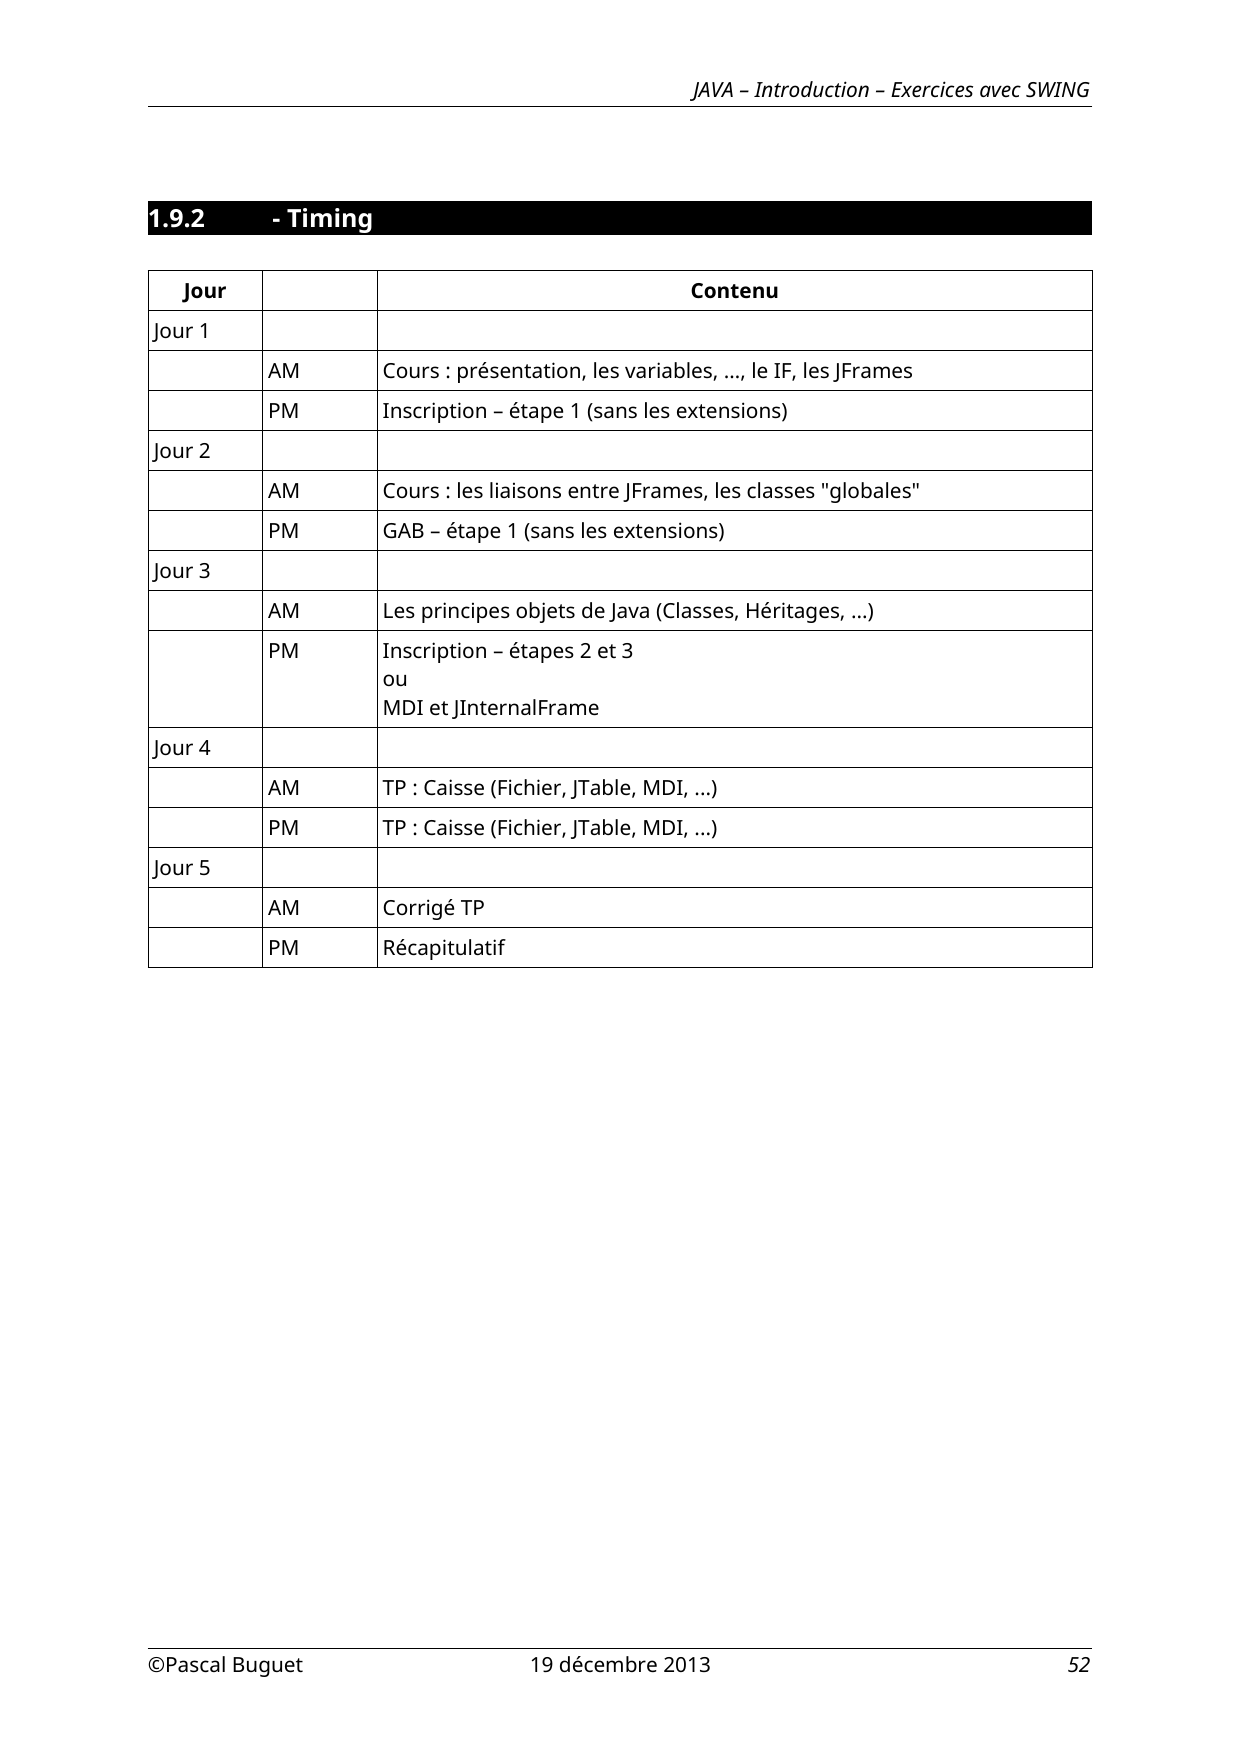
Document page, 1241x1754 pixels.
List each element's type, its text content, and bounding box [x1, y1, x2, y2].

table_cell [378, 311, 1092, 350]
table_cell GAB – étape 1 (sans les extensions) [378, 511, 1092, 550]
table_cell PM [263, 631, 377, 727]
table_cell [378, 431, 1092, 470]
table_cell [263, 311, 377, 350]
table_cell Cours : présentation, les variables, …, le IF, les JFrames [378, 351, 1092, 390]
table_cell AM [263, 471, 377, 510]
table_cell [149, 631, 262, 727]
table_cell Corrigé TP [378, 888, 1092, 927]
table_cell Inscription – étape 1 (sans les extensions) [378, 391, 1092, 430]
table_cell [149, 768, 262, 807]
table_cell [149, 511, 262, 550]
table_cell Récapitulatif [378, 928, 1092, 967]
table_cell [378, 728, 1092, 767]
table_cell [378, 551, 1092, 590]
table_cell [149, 391, 262, 430]
table_cell Les principes objets de Java (Classes, Héritages, ...) [378, 591, 1092, 630]
table_cell Jour 3 [149, 551, 262, 590]
table_cell [149, 351, 262, 390]
table_cell Inscription – étapes 2 et 3 ou MDI et JInternalFrame [378, 631, 1092, 727]
table_cell [263, 551, 377, 590]
table_header Jour [149, 271, 262, 310]
table_cell [149, 591, 262, 630]
table_cell [149, 888, 262, 927]
table_cell Cours : les liaisons entre JFrames, les classes "globales" [378, 471, 1092, 510]
subtitle - Timing [148, 201, 1092, 235]
table_cell PM [263, 808, 377, 847]
table_cell [149, 808, 262, 847]
table_cell PM [263, 391, 377, 430]
table_cell AM [263, 768, 377, 807]
table_cell Jour 2 [149, 431, 262, 470]
table_cell [149, 928, 262, 967]
table_cell [263, 728, 377, 767]
table_cell AM [263, 888, 377, 927]
table_cell [263, 848, 377, 887]
table_cell Jour 4 [149, 728, 262, 767]
table_cell [149, 471, 262, 510]
table_cell PM [263, 928, 377, 967]
table_header Contenu [378, 271, 1092, 310]
table_header [263, 271, 377, 310]
table_cell [263, 431, 377, 470]
table_cell TP : Caisse (Fichier, JTable, MDI, ...) [378, 768, 1092, 807]
table_cell TP : Caisse (Fichier, JTable, MDI, ...) [378, 808, 1092, 847]
table_cell AM [263, 591, 377, 630]
table_cell PM [263, 511, 377, 550]
table_cell AM [263, 351, 377, 390]
table_cell [378, 848, 1092, 887]
table_cell Jour 5 [149, 848, 262, 887]
table_cell Jour 1 [149, 311, 262, 350]
